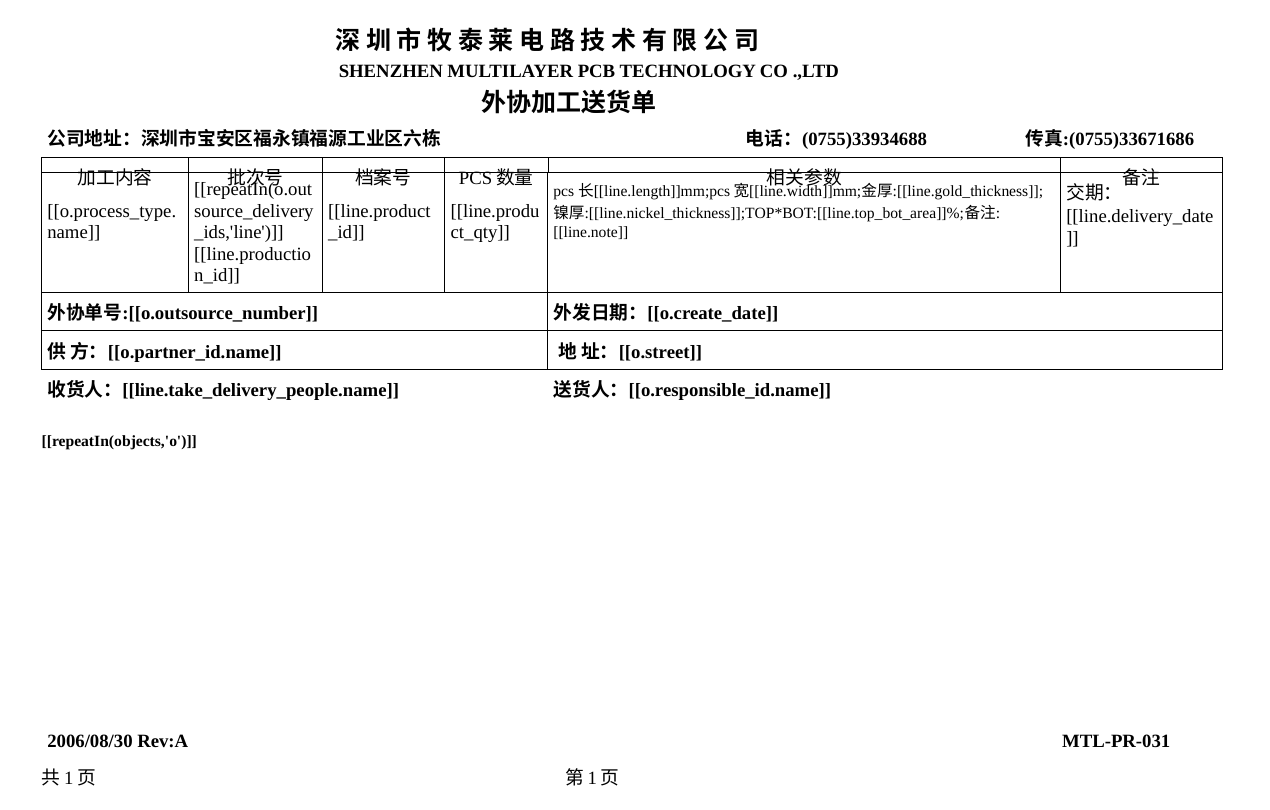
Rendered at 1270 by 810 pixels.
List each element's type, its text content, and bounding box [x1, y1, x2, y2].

table_header [[line.product_id]] [323, 173, 444, 292]
table_cell 送货人：[[o.responsible_id.name]] [548, 370, 1222, 408]
table_header [[repeatIn(o.outsource_delivery_ids,'line')]][[line.production_id]] [189, 173, 322, 292]
table_header 外协单号:[[o.outsource_number]] [42, 293, 547, 330]
table_cell 地 址：[[o.street]] [548, 331, 1222, 369]
table_header pcs 长[[line.length]]mm;pcs宽[[line.width]]mm;金厚:[[line.gold_thickness]];镍厚:[[line.nickel_thickness]];TOP*BOT:[[line.top_bot_area]]%;备注:[[line.note]] [548, 173, 1060, 292]
text [[repeatIn(objects,'o')]] [41, 426, 1222, 451]
table_cell 供 方：[[o.partner_id.name]] [42, 331, 547, 369]
table_header 交期：[[line.delivery_date]] [1061, 173, 1222, 292]
table_header [[line.product_qty]] [445, 173, 547, 292]
table_header [[o.process_type.name]] [42, 173, 188, 292]
table_header 外发日期：[[o.create_date]] [548, 293, 1222, 330]
table_cell 收货人：[[line.take_delivery_people.name]] [41, 370, 547, 408]
